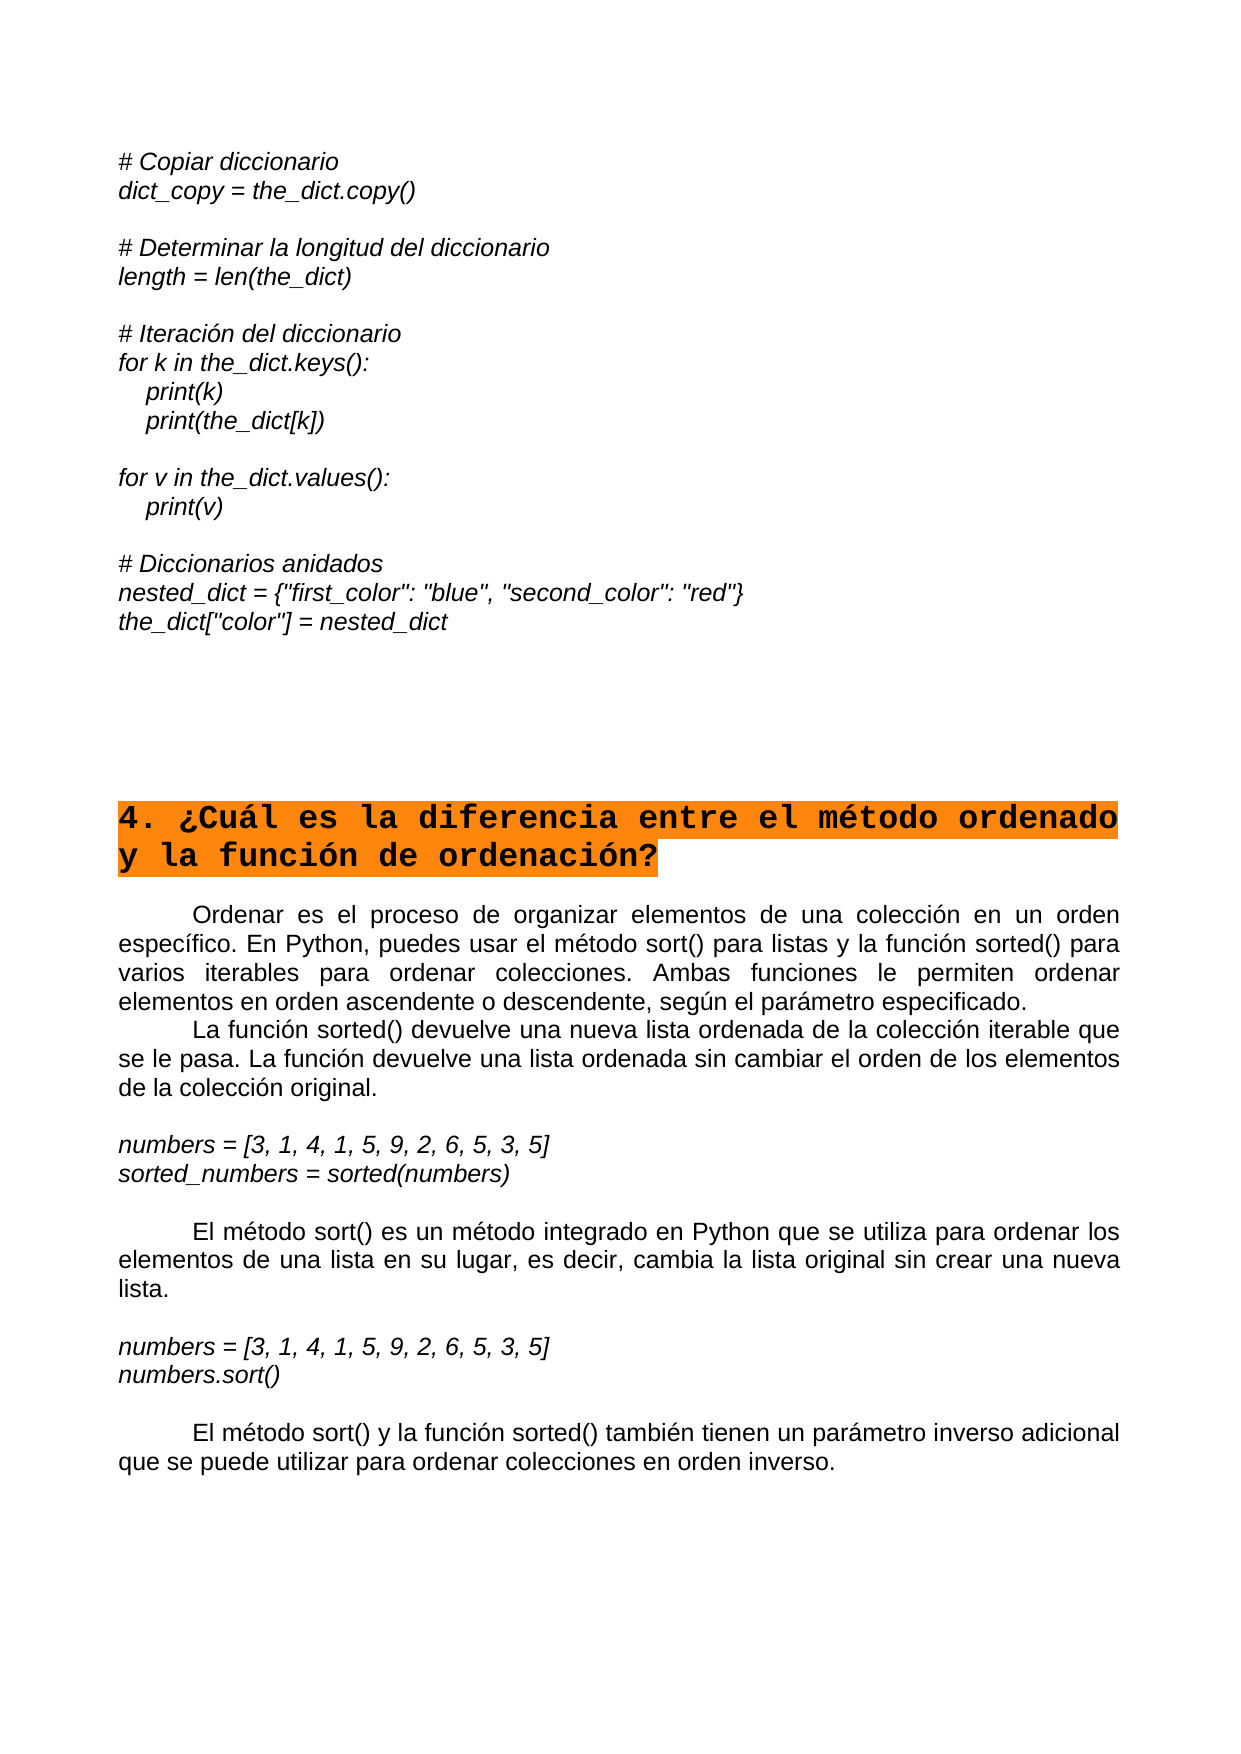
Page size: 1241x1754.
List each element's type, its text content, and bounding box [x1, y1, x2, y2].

text # Iteración del diccionario [118, 319, 1122, 348]
text length = len(the_dict) [118, 262, 1122, 291]
text dict_copy = the_dict.copy() [118, 176, 1122, 204]
text numbers.sort() [118, 1360, 1122, 1389]
text sorted_numbers = sorted(numbers) [118, 1159, 1122, 1188]
text 4. ¿Cuál es la diferencia entre el método ordenado y la función de ordenación? [118, 801, 1122, 877]
text El método sort() es un método integrado en Python que se utiliza para ordenar los elementos de una lista en su lugar, es decir, cambia la lista original sin crear una nueva lista. [118, 1217, 1122, 1303]
text the_dict["color"] = nested_dict [118, 607, 1122, 636]
text print(v) [118, 492, 1122, 521]
text La función sorted() devuelve una nueva lista ordenada de la colección iterable que se le pasa. La función devuelve una lista ordenada sin cambiar el orden de los elementos de la colección original. [118, 1015, 1122, 1102]
text nested_dict = {"first_color": "blue", "second_color": "red"} [118, 578, 1122, 607]
text # Diccionarios anidados [118, 549, 1122, 578]
text for k in the_dict.keys(): [118, 348, 1122, 377]
text for v in the_dict.values(): [118, 463, 1122, 492]
text Ordenar es el proceso de organizar elementos de una colección en un orden específico. En Python, puedes usar el método sort() para listas y la función sorted() para varios iterables para ordenar colecciones. Ambas funciones le permiten ordenar elementos en orden ascendente o descendente, según el parámetro especificado. [118, 900, 1122, 1015]
text numbers = [3, 1, 4, 1, 5, 9, 2, 6, 5, 3, 5] [118, 1130, 1122, 1159]
text El método sort() y la función sorted() también tienen un parámetro inverso adicional que se puede utilizar para ordenar colecciones en orden inverso. [118, 1418, 1122, 1475]
text # Determinar la longitud del diccionario [118, 233, 1122, 262]
text print(the_dict[k]) [118, 406, 1122, 434]
text # Copiar diccionario [118, 147, 1122, 176]
text numbers = [3, 1, 4, 1, 5, 9, 2, 6, 5, 3, 5] [118, 1332, 1122, 1360]
text print(k) [118, 377, 1122, 406]
